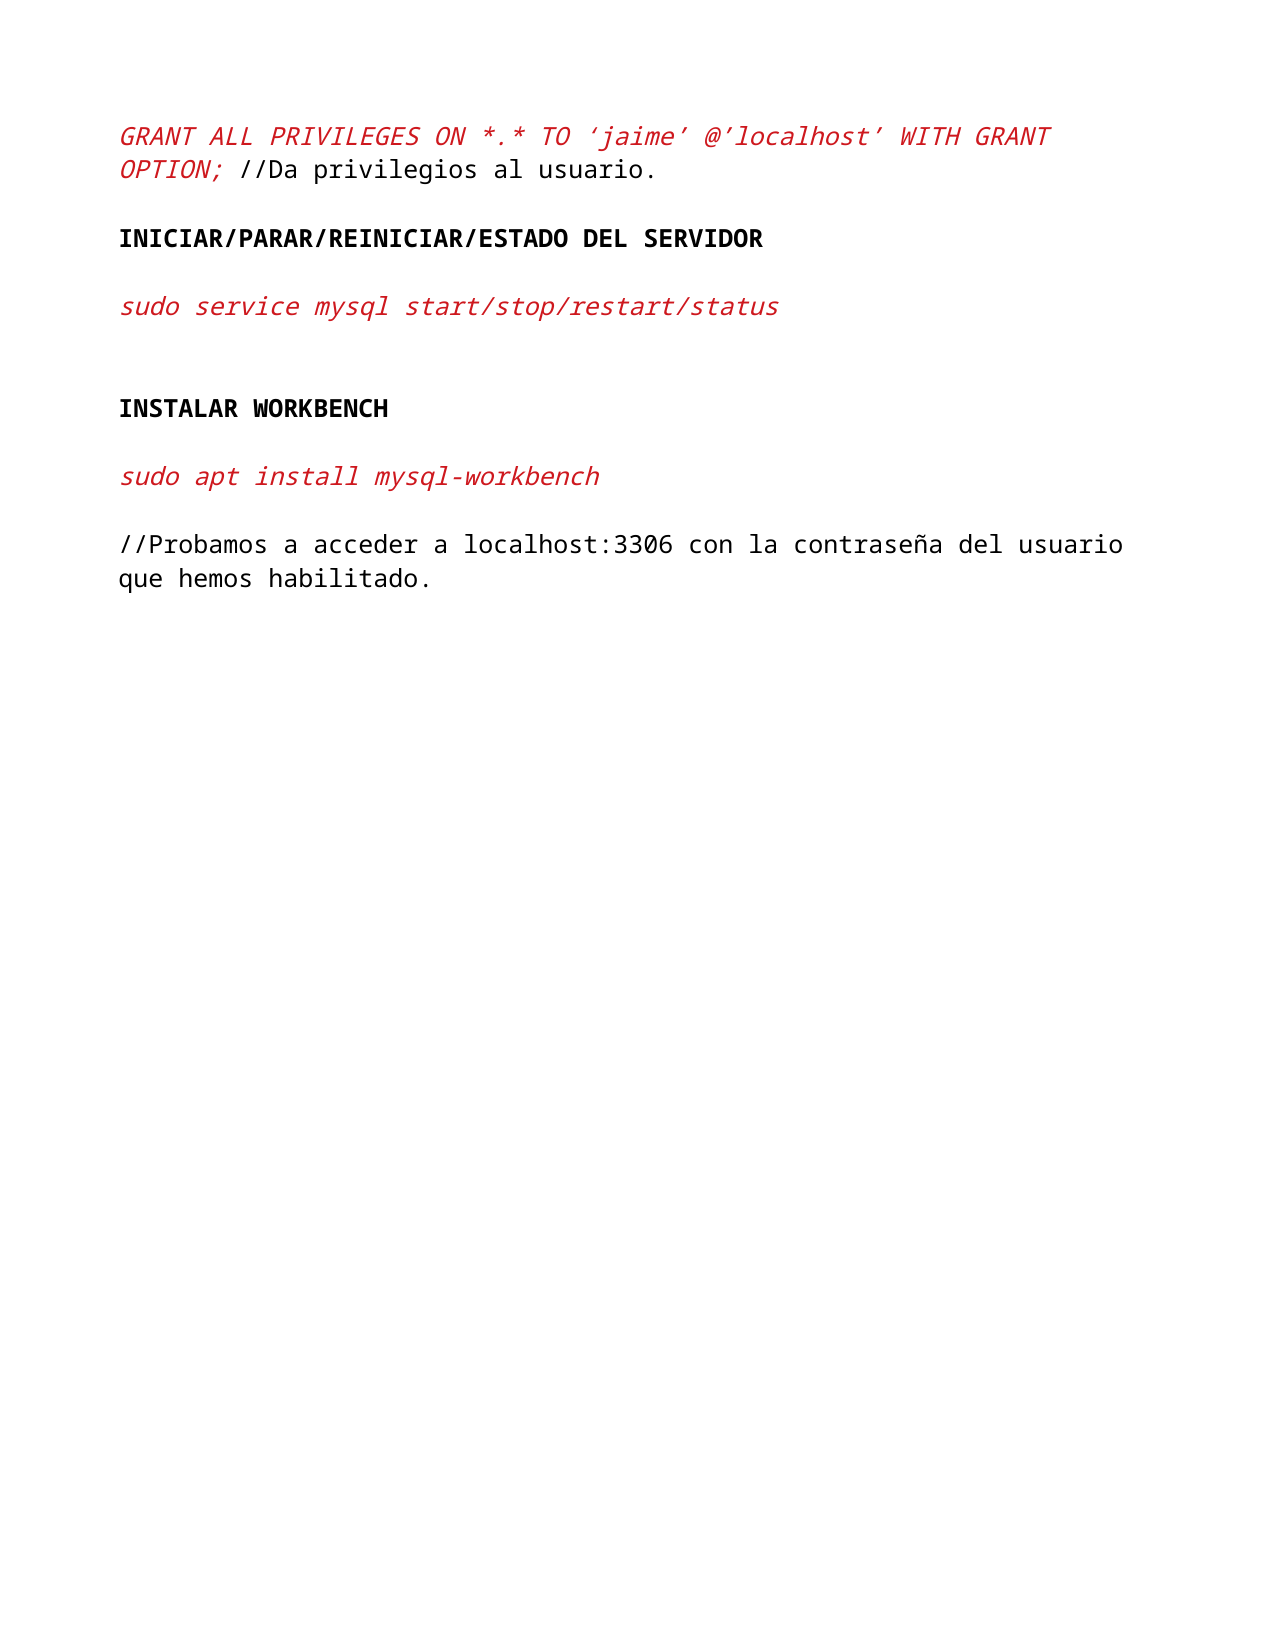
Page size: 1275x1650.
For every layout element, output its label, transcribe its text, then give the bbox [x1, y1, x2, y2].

text sudo apt install mysql-workbench [118, 459, 1157, 493]
text INICIAR/PARAR/REINICIAR/ESTADO DEL SERVIDOR [118, 220, 1157, 254]
text INSTALAR WORKBENCH [118, 391, 1157, 425]
text //Probamos a acceder a localhost:3306 con la contraseña del usuario que hemos habilitado. [118, 527, 1157, 595]
text GRANT ALL PRIVILEGES ON *.* TO ‘jaime’ @’localhost’ WITH GRANT OPTION; //Da privilegios al usuario. [118, 118, 1157, 186]
text sudo service mysql start/stop/restart/status [118, 288, 1157, 322]
